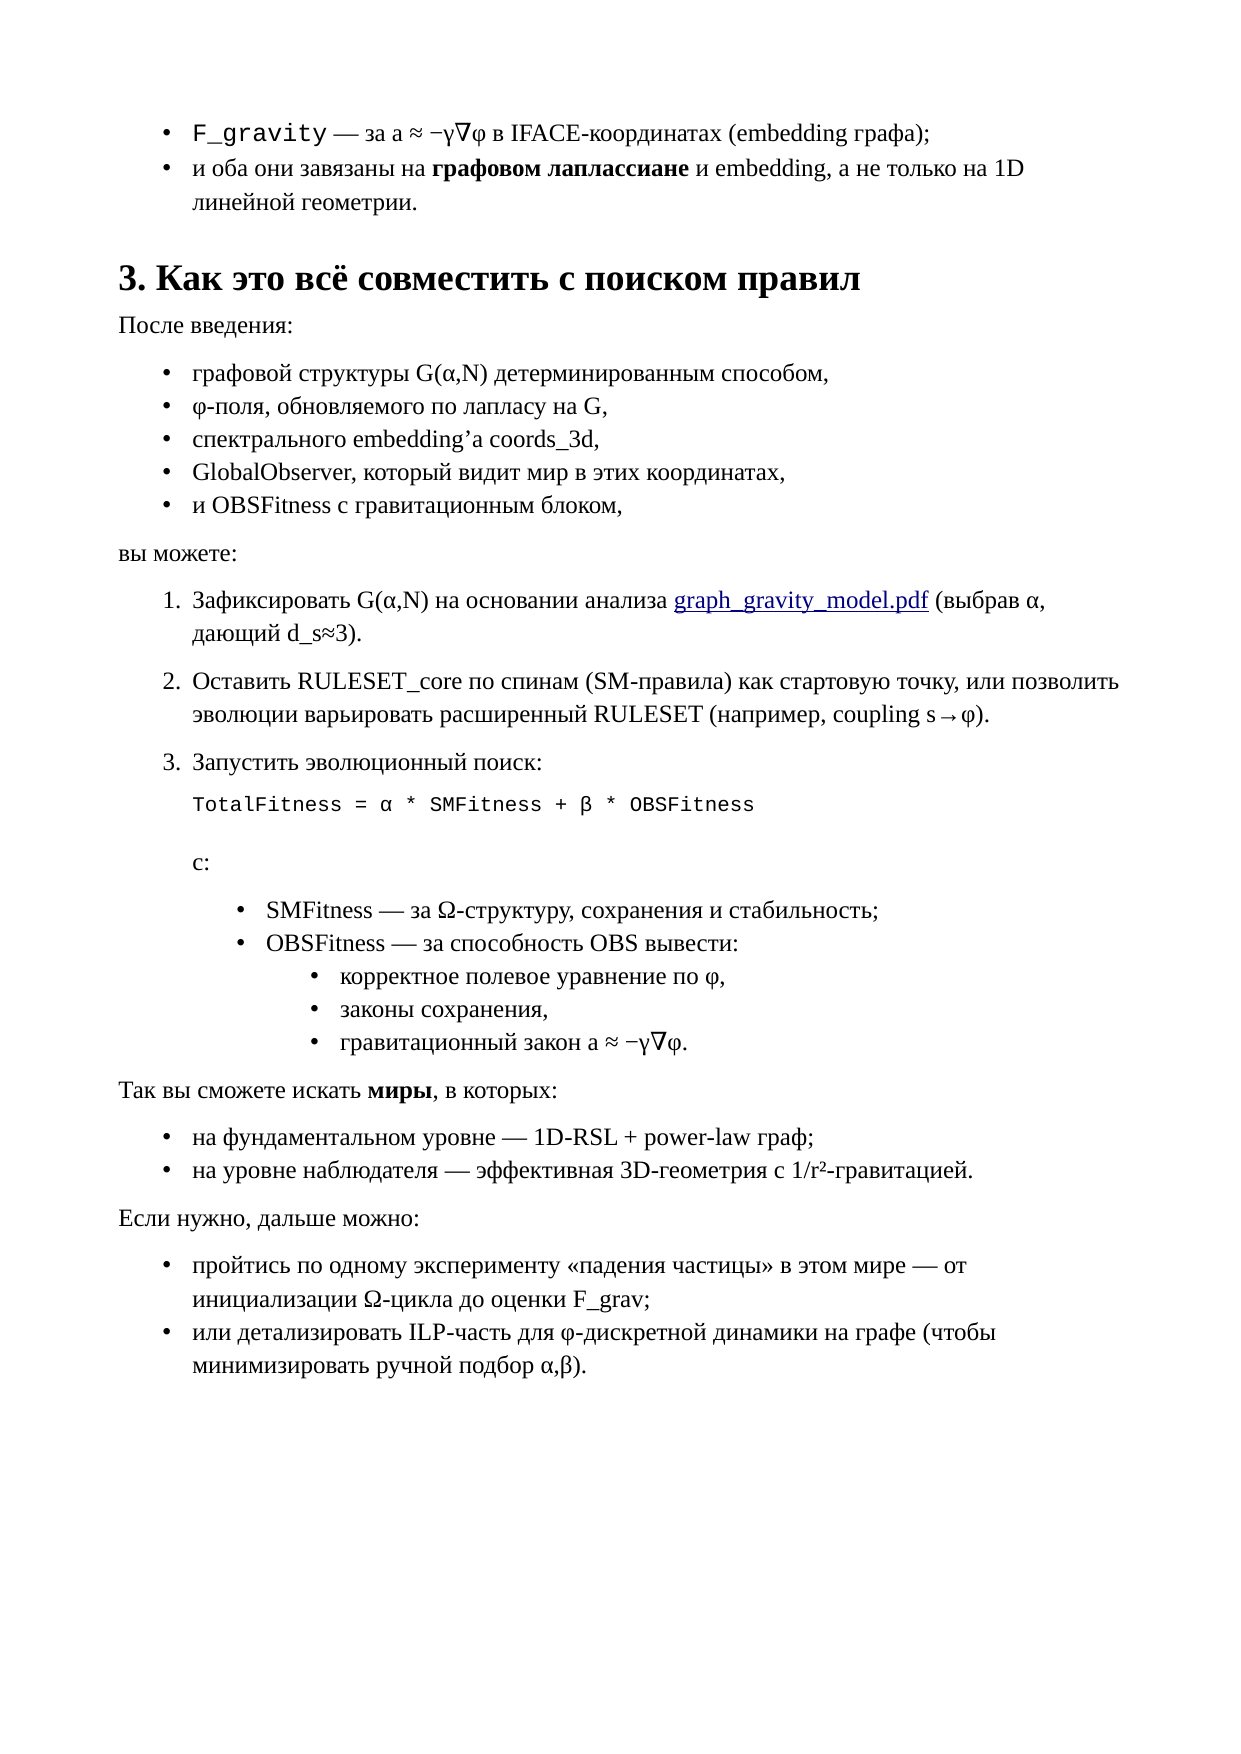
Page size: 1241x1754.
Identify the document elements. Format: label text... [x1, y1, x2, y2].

list F_gravity — за a ≈ −γ∇φ в IFACE‑координатах (embedding графа); [162, 118, 1122, 149]
list и OBSFitness с гравитационным блоком, [162, 490, 1122, 519]
list корректное полевое уравнение по φ, [310, 961, 1122, 990]
list пройтись по одному эксперименту «падения частицы» в этом мире — от инициализации Ω‑цикла до оценки F_grav; [162, 1251, 1122, 1312]
list законы сохранения, [310, 994, 1122, 1023]
list графовой структуры G(α,N) детерминированным способом, [162, 358, 1122, 387]
list и оба они завязаны на графовом лаплассиане и embedding, а не только на 1D линейной геометрии. [162, 153, 1122, 215]
list с: [162, 847, 1122, 876]
list SMFitness — за Ω‑структуру, сохранения и стабильность; [236, 895, 1122, 924]
text Если нужно, дальше можно: [118, 1203, 1122, 1232]
list φ‑поля, обновляемого по лапласу на G, [162, 391, 1122, 420]
list OBSFitness — за способность OBS вывести: [236, 928, 1122, 957]
list Оставить RULESET_core по спинам (SM‑правила) как стартовую точку, или позволить эволюции варьировать расширенный RULESET (например, coupling s→φ). [162, 666, 1122, 728]
list на фундаментальном уровне — 1D‑RSL + power‑law граф; [162, 1122, 1122, 1151]
list Запустить эволюционный поиск: [162, 747, 1122, 776]
list гравитационный закон a ≈ −γ∇φ. [310, 1027, 1122, 1056]
text После введения: [118, 311, 1122, 339]
list на уровне наблюдателя — эффективная 3D‑геометрия с 1/r²‑гравитацией. [162, 1155, 1122, 1184]
list спектрального embedding’а coords_3d, [162, 424, 1122, 453]
list GlobalObserver, который видит мир в этих координатах, [162, 457, 1122, 486]
list или детализировать ILP‑часть для φ‑дискретной динамики на графе (чтобы минимизировать ручной подбор α,β). [162, 1317, 1122, 1378]
list TotalFitness = α * SMFitness + β * OBSFitness [162, 794, 1122, 818]
text Так вы сможете искать миры, в которых: [118, 1075, 1122, 1103]
list Зафиксировать G(α,N) на основании анализа graph_gravity_model.pdf (выбрав α, дающий d_s≈3). [162, 586, 1122, 647]
text вы можете: [118, 538, 1122, 567]
subtitle 3. Как это всё совместить с поиском правил [118, 255, 1122, 298]
